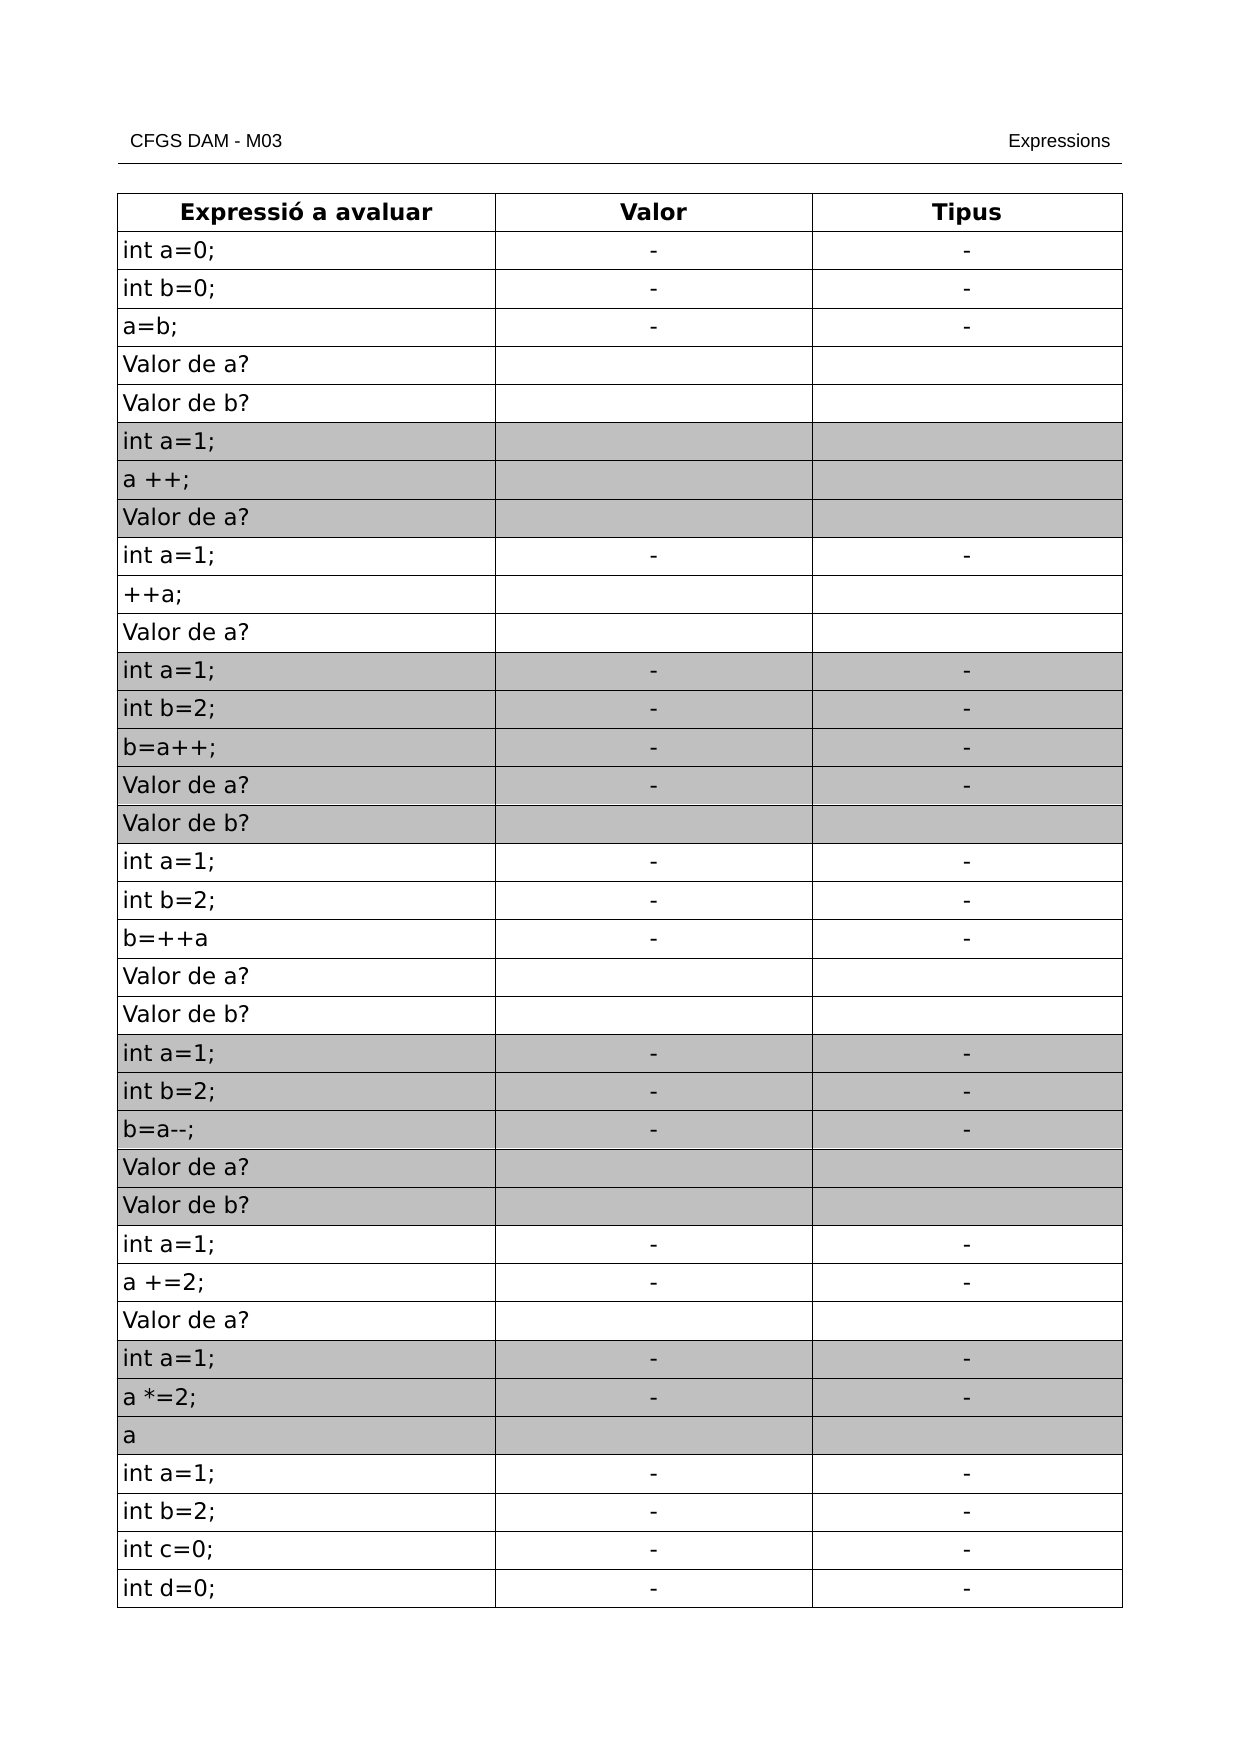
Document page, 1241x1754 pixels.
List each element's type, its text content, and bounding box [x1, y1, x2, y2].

table_cell - [813, 270, 1122, 307]
table_cell int b=0; [118, 270, 495, 307]
table_cell int a=1; [118, 538, 495, 575]
table_cell - [813, 1532, 1122, 1569]
table_cell - [496, 1455, 812, 1493]
table_cell - [496, 1035, 812, 1072]
table_cell - [496, 1341, 812, 1378]
table_cell b=a++; [118, 729, 495, 766]
table_cell - [496, 1494, 812, 1531]
table_cell [813, 614, 1122, 652]
table_cell [813, 1417, 1122, 1454]
table_cell - [813, 232, 1122, 269]
table_cell - [813, 1494, 1122, 1531]
table_cell [496, 1150, 812, 1187]
table_cell - [813, 844, 1122, 881]
table_header Expressió a avaluar [118, 194, 495, 231]
table_cell [813, 1188, 1122, 1225]
table_cell Valor de b? [118, 1188, 495, 1225]
table_cell int b=2; [118, 1073, 495, 1110]
table_cell - [496, 653, 812, 690]
table_cell [813, 500, 1122, 537]
table_cell - [496, 538, 812, 575]
table_cell ++a; [118, 576, 495, 613]
table_cell - [496, 270, 812, 307]
table_cell - [496, 1532, 812, 1569]
table_cell [496, 347, 812, 384]
table_cell - [813, 1455, 1122, 1493]
table_cell [496, 806, 812, 843]
table_cell Valor de b? [118, 806, 495, 843]
table_cell [813, 806, 1122, 843]
table_cell Valor de b? [118, 997, 495, 1034]
table_cell - [496, 729, 812, 766]
table_cell int b=2; [118, 882, 495, 919]
table_cell - [813, 1073, 1122, 1110]
table_cell int a=1; [118, 844, 495, 881]
table_cell [496, 576, 812, 613]
table_cell - [813, 729, 1122, 766]
table_cell - [813, 1035, 1122, 1072]
table_cell Valor de b? [118, 385, 495, 422]
table_cell - [496, 1226, 812, 1263]
table_cell a=b; [118, 309, 495, 346]
table_cell a *=2; [118, 1379, 495, 1416]
table_cell - [496, 1073, 812, 1110]
table_cell [496, 423, 812, 460]
table_cell Valor de a? [118, 959, 495, 996]
table_cell [813, 1150, 1122, 1187]
table_cell a ++; [118, 461, 495, 499]
table_cell int b=2; [118, 691, 495, 728]
table_cell - [813, 691, 1122, 728]
table_cell int a=1; [118, 1341, 495, 1378]
table_cell int a=1; [118, 653, 495, 690]
table_cell Valor de a? [118, 1302, 495, 1340]
table_cell [813, 461, 1122, 499]
table_cell Valor de a? [118, 1150, 495, 1187]
table_cell - [813, 1570, 1122, 1607]
table_cell - [496, 309, 812, 346]
table_cell - [813, 1379, 1122, 1416]
table_cell - [813, 653, 1122, 690]
table_cell - [496, 1379, 812, 1416]
table_cell [813, 1302, 1122, 1340]
table_cell [813, 347, 1122, 384]
table_cell Valor de a? [118, 614, 495, 652]
table_cell - [813, 309, 1122, 346]
table_cell [813, 423, 1122, 460]
table_cell [496, 461, 812, 499]
table_cell [496, 997, 812, 1034]
table_cell - [813, 1111, 1122, 1148]
table_cell - [496, 232, 812, 269]
table_cell [813, 959, 1122, 996]
table_cell [813, 997, 1122, 1034]
table_header Valor [496, 194, 812, 231]
table_cell int a=1; [118, 1455, 495, 1493]
table_cell [496, 1302, 812, 1340]
table_cell int d=0; [118, 1570, 495, 1607]
table_cell [496, 1417, 812, 1454]
table_cell Valor de a? [118, 500, 495, 537]
table_cell [496, 500, 812, 537]
table_cell a [118, 1417, 495, 1454]
table_cell - [496, 1264, 812, 1301]
table_cell - [496, 920, 812, 957]
table_cell - [496, 882, 812, 919]
table_cell int c=0; [118, 1532, 495, 1569]
table_cell Valor de a? [118, 767, 495, 804]
table_cell [496, 614, 812, 652]
table_cell - [813, 1226, 1122, 1263]
table_cell [496, 1188, 812, 1225]
table_cell - [496, 1111, 812, 1148]
table_cell [813, 385, 1122, 422]
table_cell - [813, 1341, 1122, 1378]
table_cell Valor de a? [118, 347, 495, 384]
table_cell - [496, 844, 812, 881]
table_cell - [813, 920, 1122, 957]
table_cell [813, 576, 1122, 613]
table_cell - [496, 1570, 812, 1607]
table_cell - [813, 538, 1122, 575]
table_cell int a=1; [118, 423, 495, 460]
table_cell int a=1; [118, 1226, 495, 1263]
table_cell - [813, 767, 1122, 804]
table_cell - [496, 767, 812, 804]
table_cell - [813, 882, 1122, 919]
table_header Tipus [813, 194, 1122, 231]
table_cell int b=2; [118, 1494, 495, 1531]
table_cell - [496, 691, 812, 728]
table_cell a +=2; [118, 1264, 495, 1301]
table_cell b=a--; [118, 1111, 495, 1148]
table_cell [496, 385, 812, 422]
table_cell b=++a [118, 920, 495, 957]
table_cell [496, 959, 812, 996]
table_cell - [813, 1264, 1122, 1301]
table_cell int a=1; [118, 1035, 495, 1072]
table_cell int a=0; [118, 232, 495, 269]
